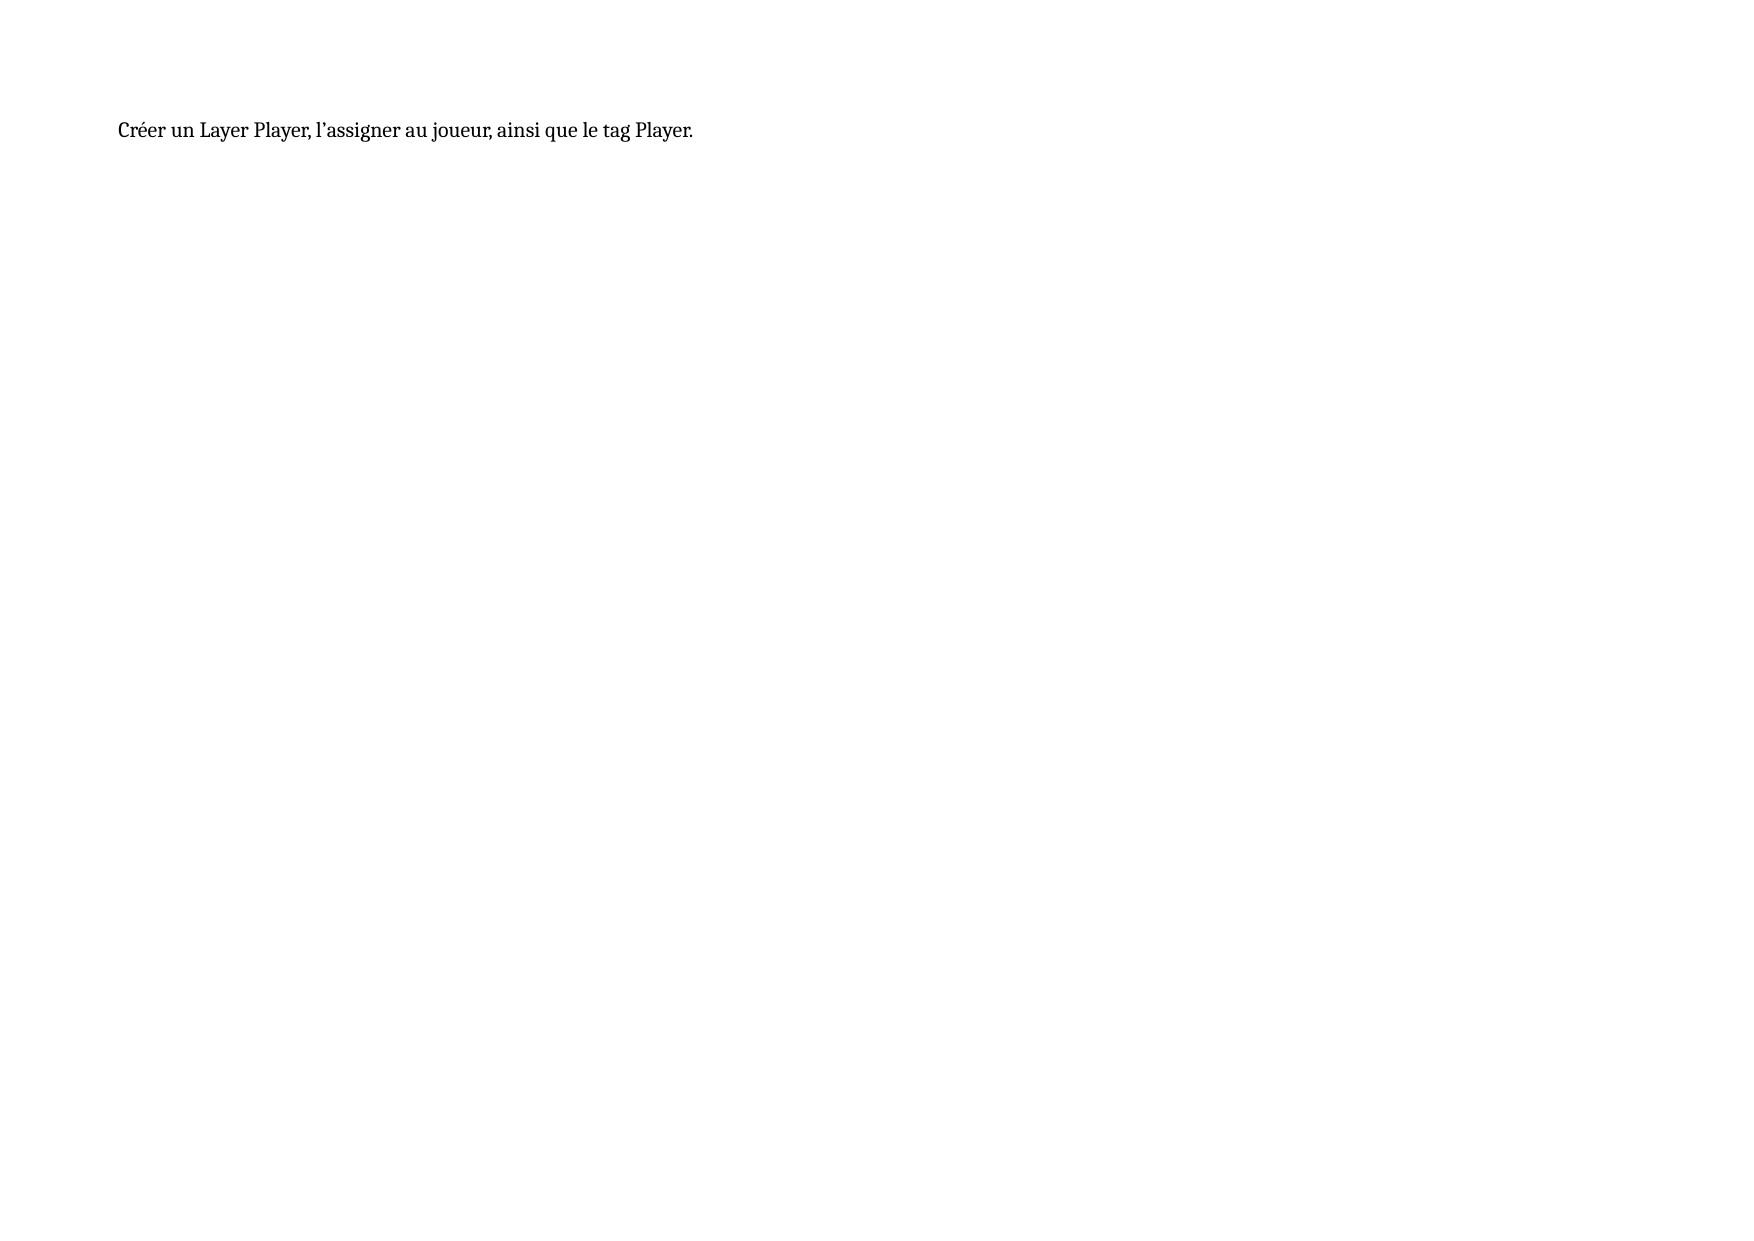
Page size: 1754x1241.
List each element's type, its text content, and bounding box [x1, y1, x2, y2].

text Créer un Layer Player, l’assigner au joueur, ainsi que le tag Player. [118, 118, 1636, 143]
